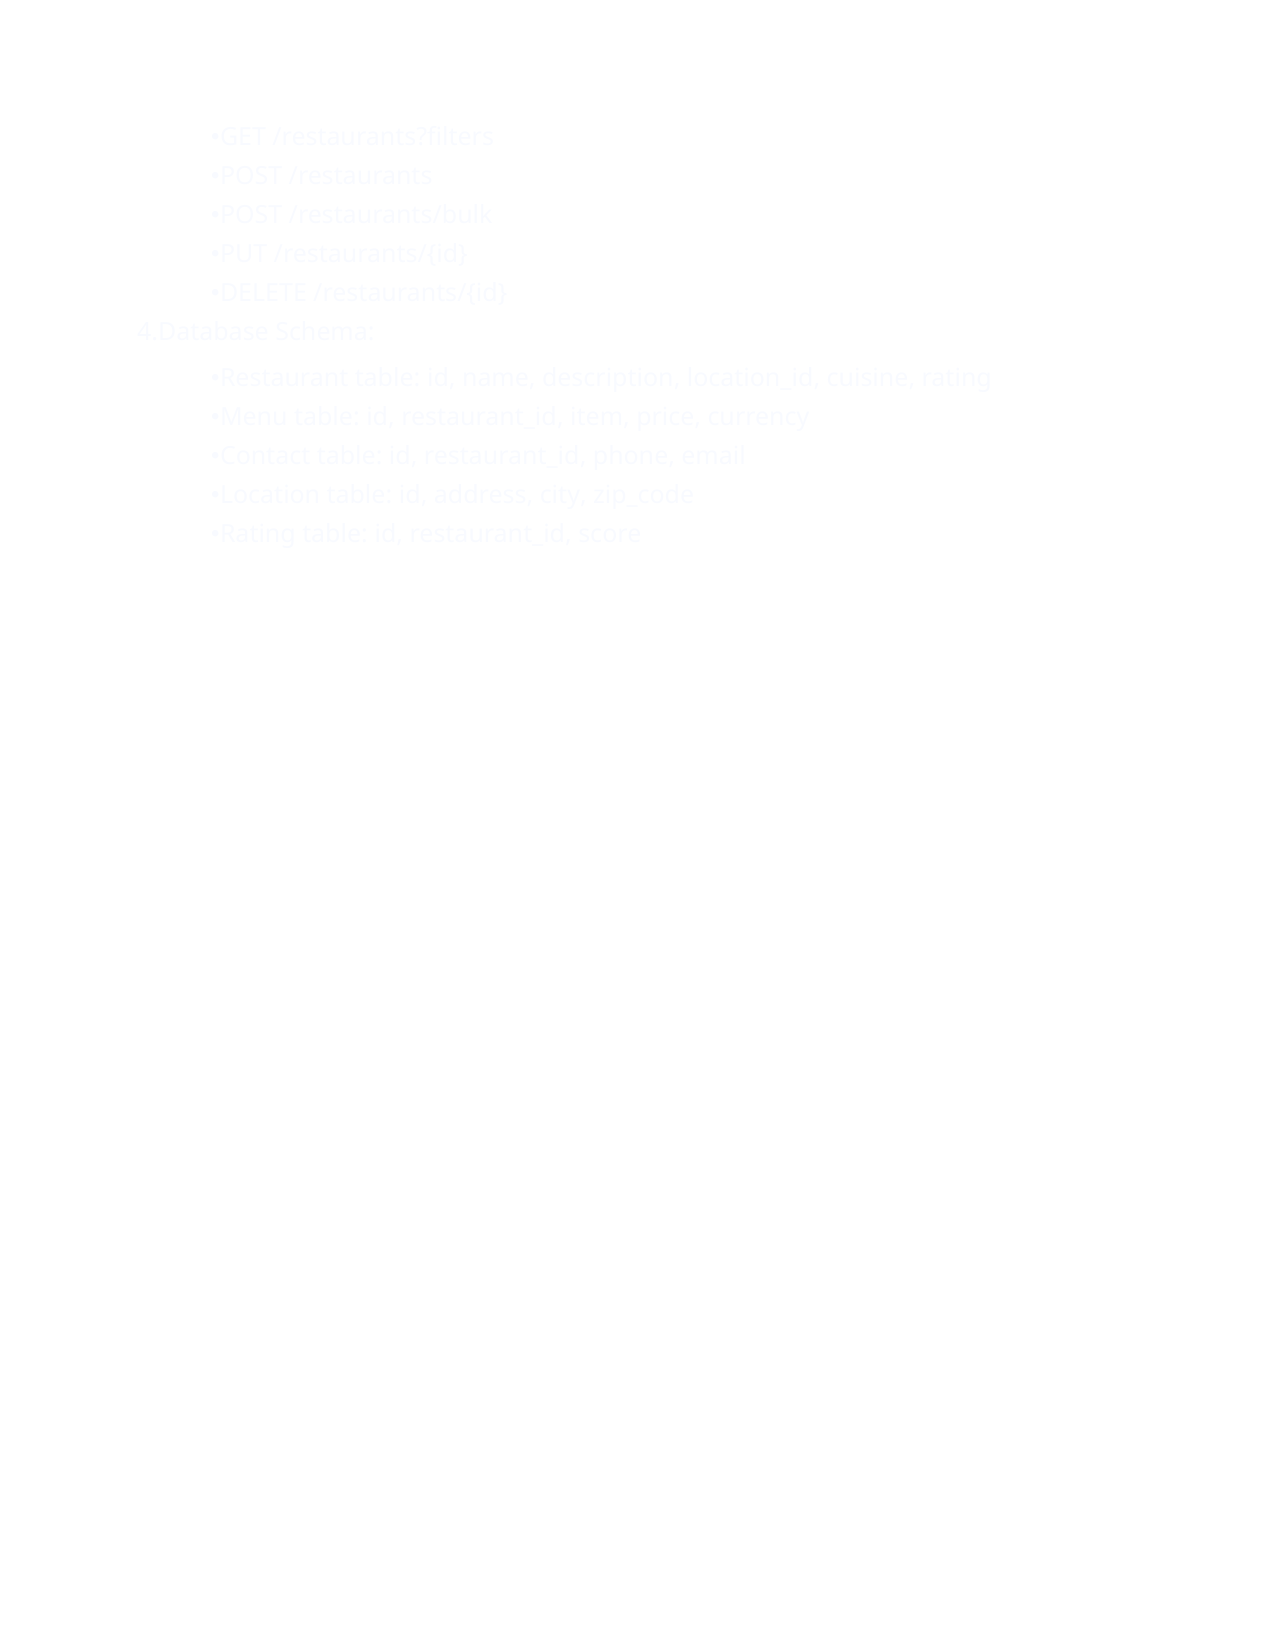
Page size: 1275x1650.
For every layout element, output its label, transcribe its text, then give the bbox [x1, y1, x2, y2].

list Database Schema: [118, 314, 1157, 348]
list PUT /restaurants/{id} [118, 236, 1157, 270]
list Contact table: id, restaurant_id, phone, email [118, 438, 1157, 472]
list POST /restaurants/bulk [118, 196, 1157, 231]
list Menu table: id, restaurant_id, item, price, currency [118, 398, 1157, 433]
list Restaurant table: id, name, description, location_id, cuisine, rating [118, 359, 1157, 393]
list POST /restaurants [118, 157, 1157, 191]
list Rating table: id, restaurant_id, score [118, 516, 1157, 550]
list DELETE /restaurants/{id} [118, 275, 1157, 309]
list Location table: id, address, city, zip_code [118, 477, 1157, 511]
list GET /restaurants?filters [118, 118, 1157, 152]
